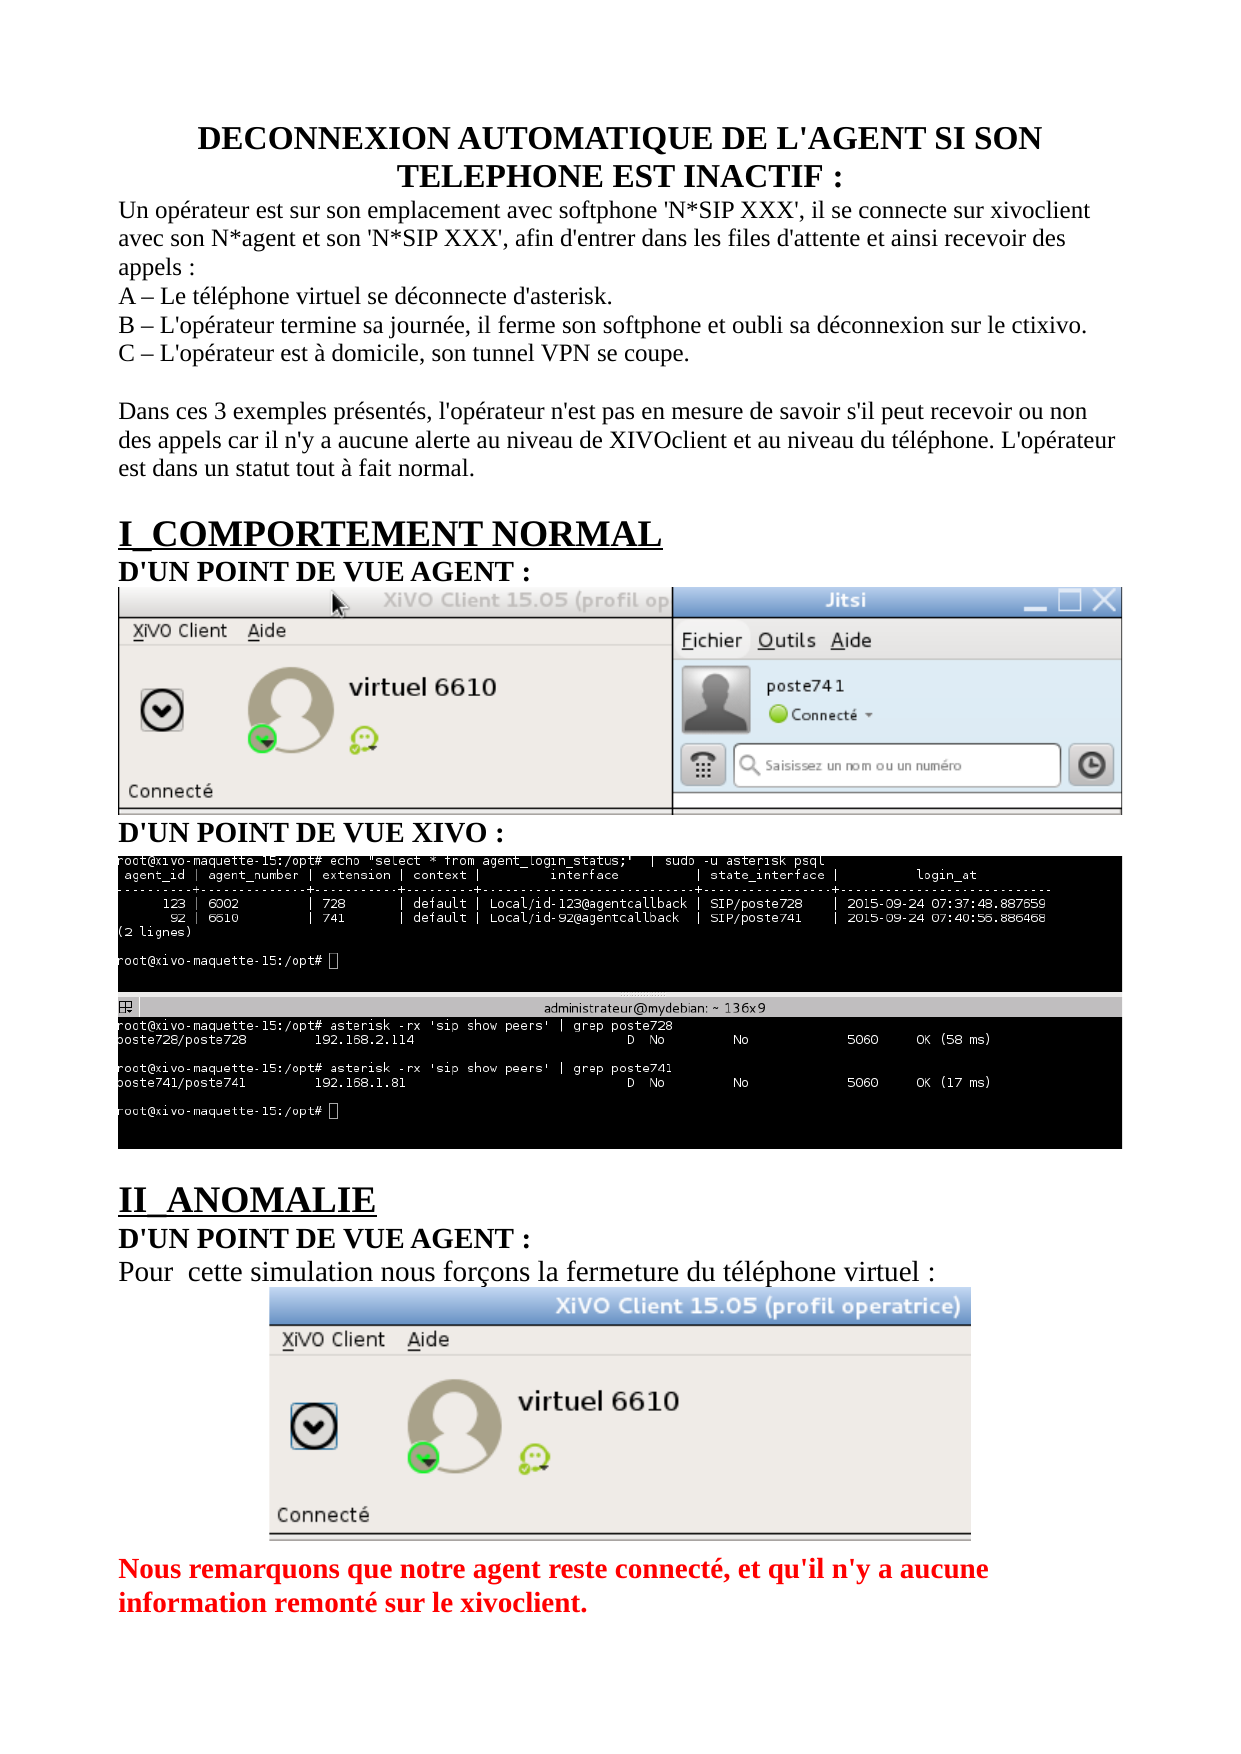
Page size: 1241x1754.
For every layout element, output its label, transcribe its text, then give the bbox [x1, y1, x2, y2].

text A – Le téléphone virtuel se déconnecte d'asterisk. B – L'opérateur termine sa journée, il ferme son softphone et oubli sa déconnexion sur le ctixivo. [118, 281, 1122, 338]
text Dans ces 3 exemples présentés, l'opérateur n'est pas en mesure de savoir s'il peut recevoir ou non des appels car il n'y a aucune alerte au niveau de XIVOclient et au niveau du téléphone. L'opérateur est dans un statut tout à fait normal. [118, 396, 1122, 482]
text II_ANOMALIE [118, 1178, 1122, 1221]
picture [118, 856, 1123, 1149]
text C – L'opérateur est à domicile, son tunnel VPN se coupe. [118, 338, 1122, 367]
text Pour cette simulation nous forçons la fermeture du téléphone virtuel : [118, 1254, 1122, 1288]
text D'UN POINT DE VUE AGENT : [118, 554, 1122, 587]
text D'UN POINT DE VUE XIVO : [118, 815, 1122, 848]
text Nous remarquons que notre agent reste connecté, et qu'il n'y a aucune information remonté sur le xivoclient. [118, 1551, 1122, 1618]
text D'UN POINT DE VUE AGENT : [118, 1221, 1122, 1254]
text Un opérateur est sur son emplacement avec softphone 'N*SIP XXX', il se connecte sur xivoclient avec son N*agent et son 'N*SIP XXX', afin d'entrer dans les files d'attente et ainsi recevoir des appels : [118, 195, 1122, 281]
text DECONNEXION AUTOMATIQUE DE L'AGENT SI SON TELEPHONE EST INACTIF : [118, 118, 1122, 195]
text I_COMPORTEMENT NORMAL [118, 511, 1122, 554]
picture [118, 587, 1123, 815]
picture [269, 1287, 971, 1541]
